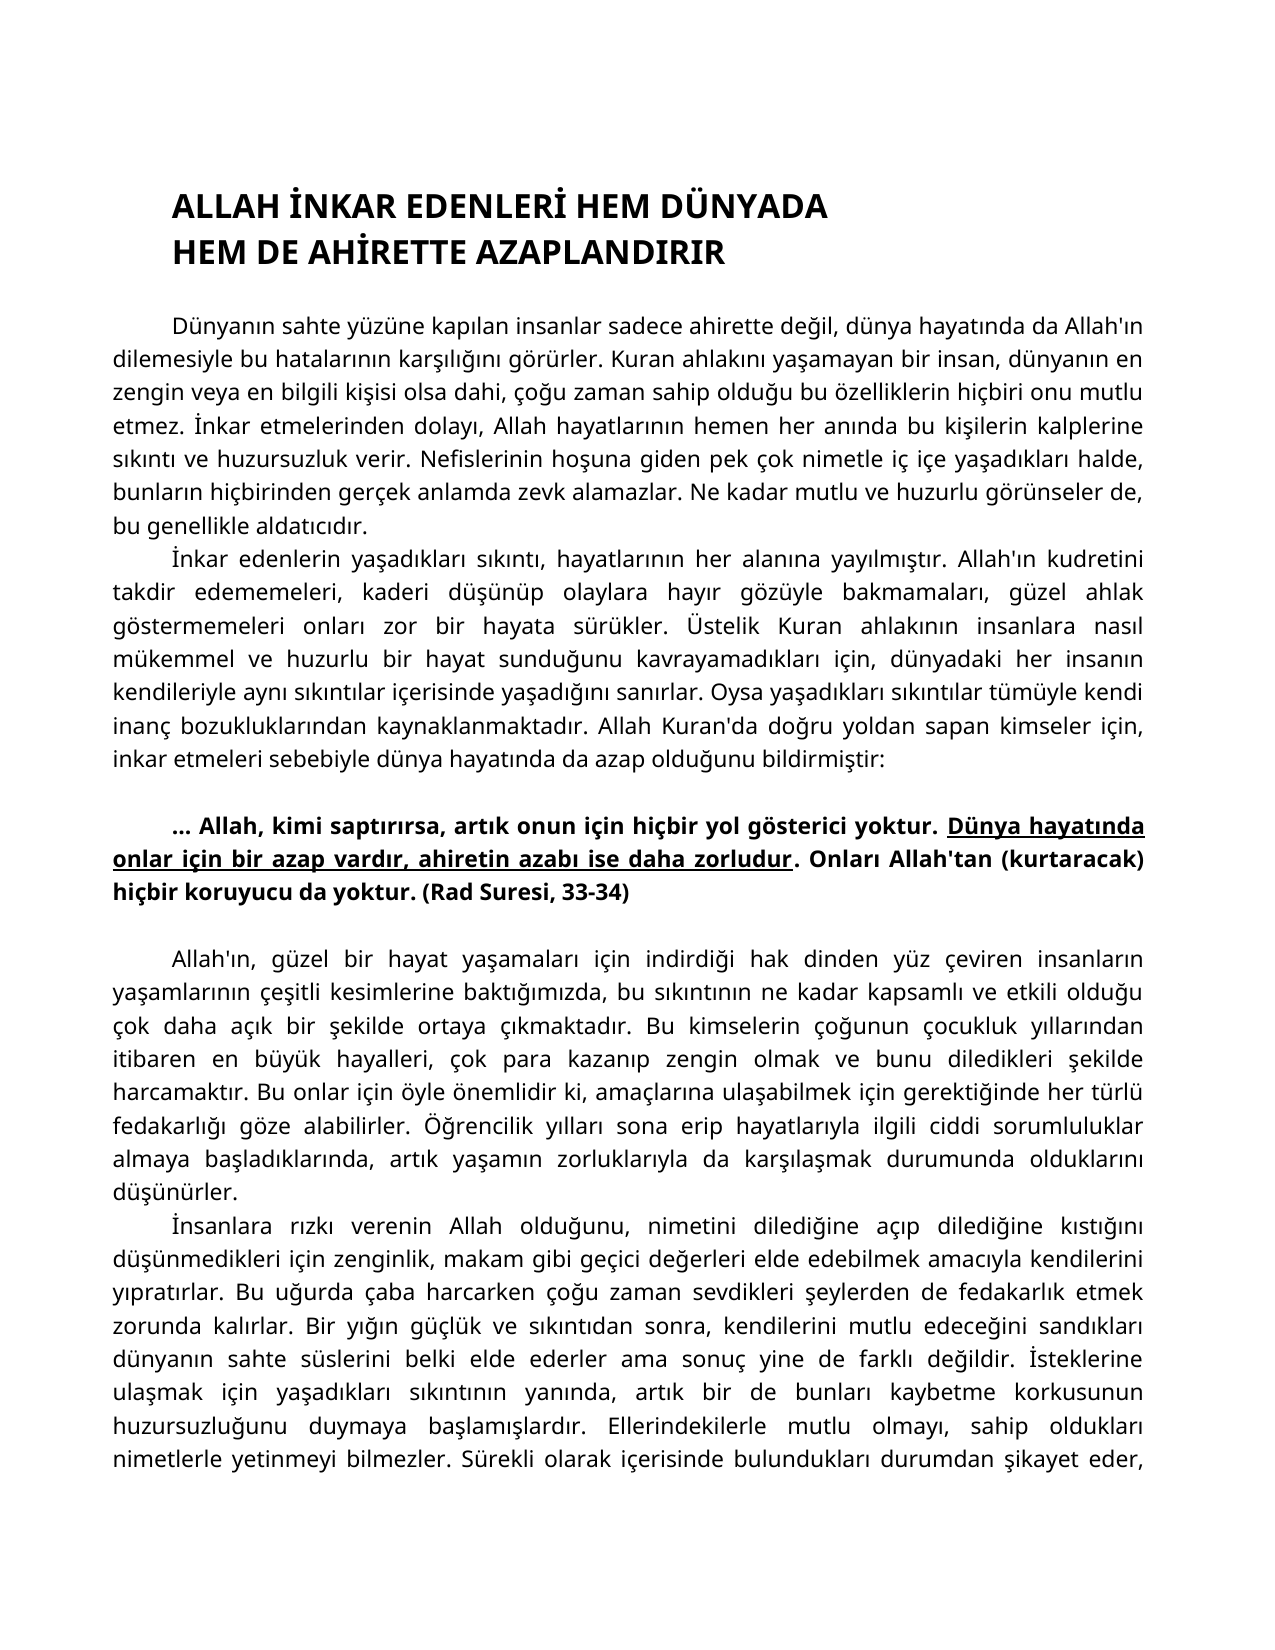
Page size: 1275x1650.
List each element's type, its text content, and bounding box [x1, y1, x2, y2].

text ... Allah, kimi saptırırsa, artık onun için hiçbir yol gösterici yoktur. Dünya hayatında onlar için bir azap vardır, ahiretin azabı ise daha zorludur. Onları Allah'tan (kurtaracak) hiçbir koruyucu da yoktur. (Rad Suresi, 33-34) [112, 807, 1145, 907]
text İnkar edenlerin yaşadıkları sıkıntı, hayatlarının her alanına yayılmıştır. Allah'ın kudretini takdir edememeleri, kaderi düşünüp olaylara hayır gözüyle bakmamaları, güzel ahlak göstermemeleri onları zor bir hayata sürükler. Üstelik Kuran ahlakının insanlara nasıl mükemmel ve huzurlu bir hayat sunduğunu kavrayamadıkları için, dünyadaki her insanın kendileriyle aynı sıkıntılar içerisinde yaşadığını sanırlar. Oysa yaşadıkları sıkıntılar tümüyle kendi inanç bozukluklarından kaynaklanmaktadır. Allah Kuran'da doğru yoldan sapan kimseler için, inkar etmeleri sebebiyle dünya hayatında da azap olduğunu bildirmiştir: [112, 541, 1145, 774]
text İnsanlara rızkı verenin Allah olduğunu, nimetini dilediğine açıp dilediğine kıstığını düşünmedikleri için zenginlik, makam gibi geçici değerleri elde edebilmek amacıyla kendilerini yıpratırlar. Bu uğurda çaba harcarken çoğu zaman sevdikleri şeylerden de fedakarlık etmek zorunda kalırlar. Bir yığın güçlük ve sıkıntıdan sonra, kendilerini mutlu edeceğini sandıkları dünyanın sahte süslerini belki elde ederler ama sonuç yine de farklı değildir. İsteklerine ulaşmak için yaşadıkları sıkıntının yanında, artık bir de bunları kaybetme korkusunun huzursuzluğunu duymaya başlamışlardır. Ellerindekilerle mutlu olmayı, sahip oldukları nimetlerle yetinmeyi bilmezler. Sürekli olarak içerisinde bulundukları durumdan şikayet eder, [112, 1207, 1145, 1474]
text ALLAH İNKAR EDENLERİ HEM DÜNYADA [112, 183, 1145, 229]
text HEM DE AHİRETTE AZAPLANDIRIR [112, 229, 1145, 274]
text Dünyanın sahte yüzüne kapılan insanlar sadece ahirette değil, dünya hayatında da Allah'ın dilemesiyle bu hatalarının karşılığını görürler. Kuran ahlakını yaşamayan bir insan, dünyanın en zengin veya en bilgili kişisi olsa dahi, çoğu zaman sahip olduğu bu özelliklerin hiçbiri onu mutlu etmez. İnkar etmelerinden dolayı, Allah hayatlarının hemen her anında bu kişilerin kalplerine sıkıntı ve huzursuzluk verir. Nefislerinin hoşuna giden pek çok nimetle iç içe yaşadıkları halde, bunların hiçbirinden gerçek anlamda zevk alamazlar. Ne kadar mutlu ve huzurlu görünseler de, bu genellikle aldatıcıdır. [112, 307, 1145, 541]
text Allah'ın, güzel bir hayat yaşamaları için indirdiği hak dinden yüz çeviren insanların yaşamlarının çeşitli kesimlerine baktığımızda, bu sıkıntının ne kadar kapsamlı ve etkili olduğu çok daha açık bir şekilde ortaya çıkmaktadır. Bu kimselerin çoğunun çocukluk yıllarından itibaren en büyük hayalleri, çok para kazanıp zengin olmak ve bunu diledikleri şekilde harcamaktır. Bu onlar için öyle önemlidir ki, amaçlarına ulaşabilmek için gerektiğinde her türlü fedakarlığı göze alabilirler. Öğrencilik yılları sona erip hayatlarıyla ilgili ciddi sorumluluklar almaya başladıklarında, artık yaşamın zorluklarıyla da karşılaşmak durumunda olduklarını düşünürler. [112, 941, 1145, 1207]
